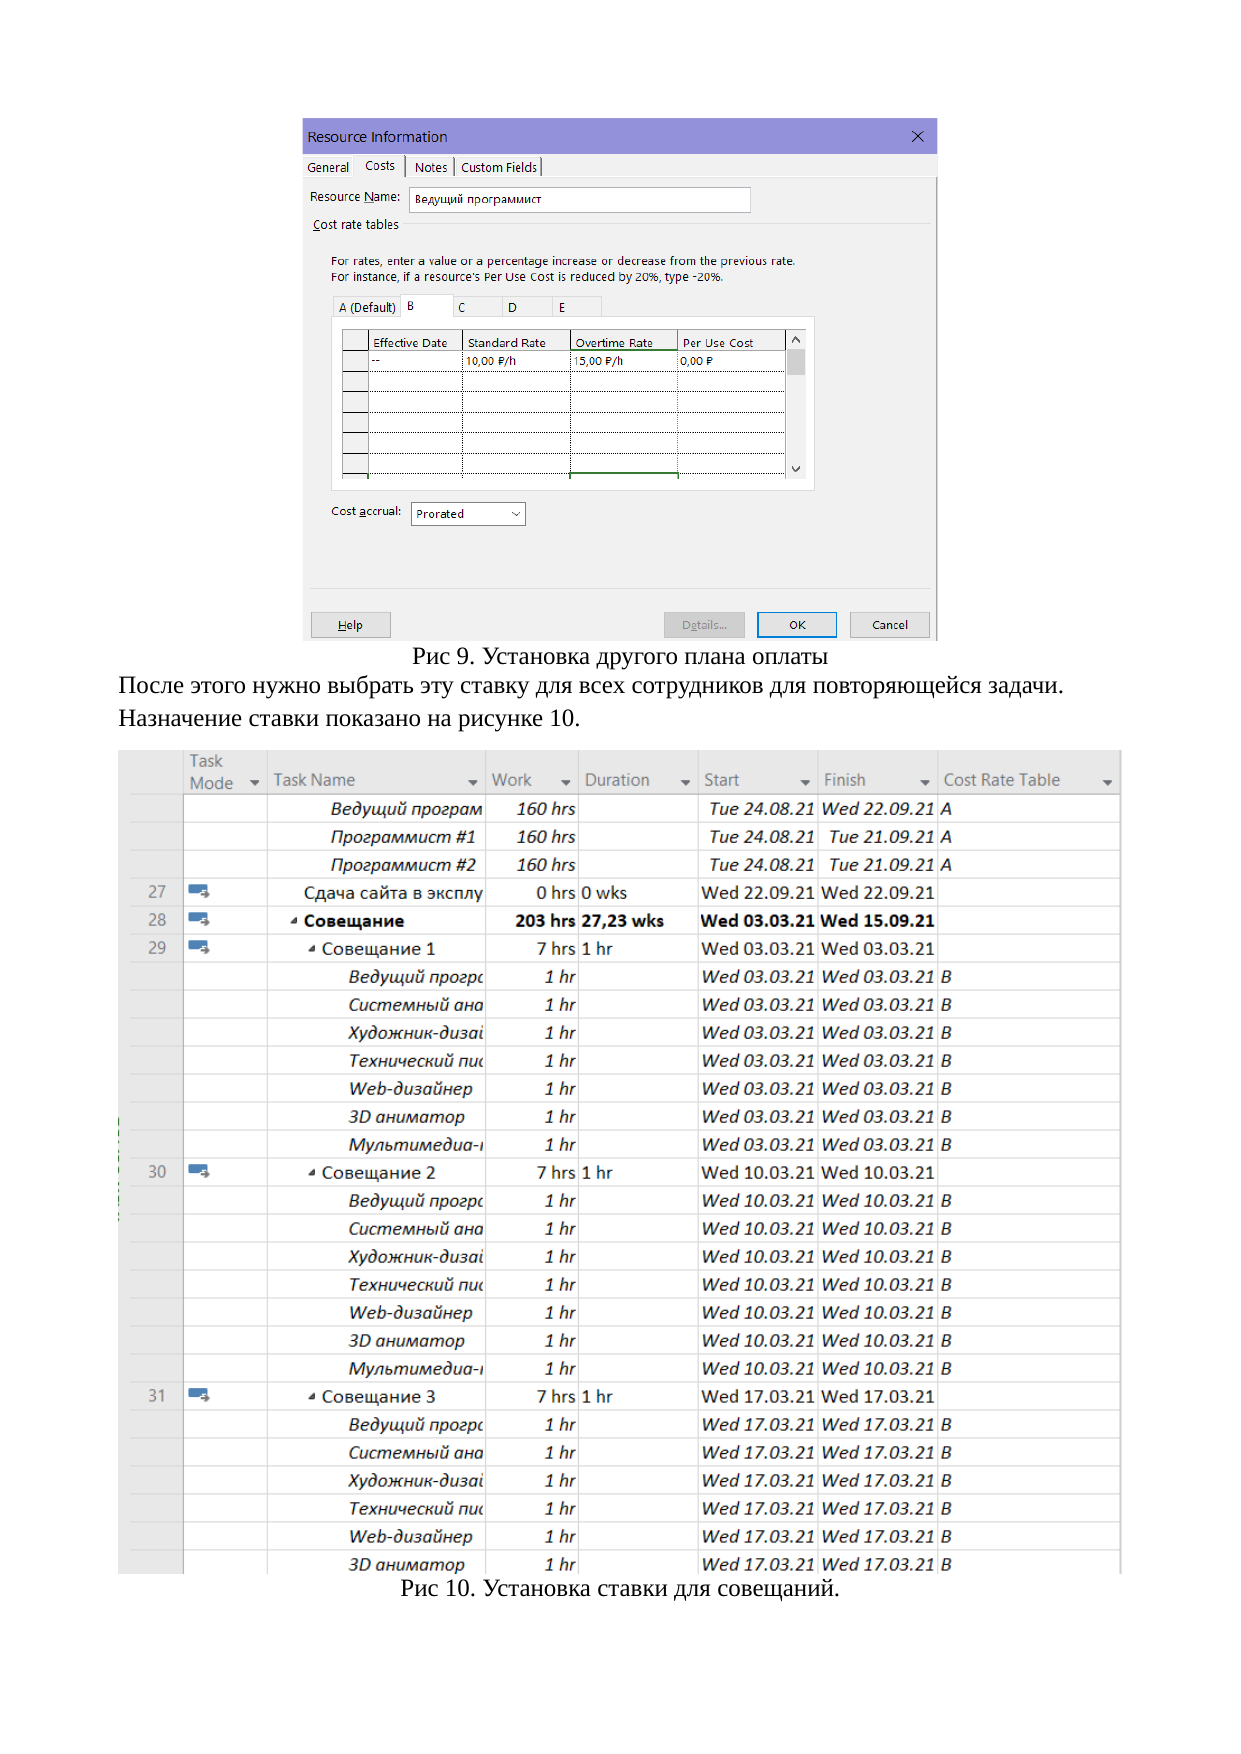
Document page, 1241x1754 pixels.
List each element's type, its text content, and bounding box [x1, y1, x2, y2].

picture [302, 118, 938, 641]
table_header Рис 10. Установка ставки для совещаний. [118, 1574, 1122, 1602]
text После этого нужно выбрать эту ставку для всех сотрудников для повторяющейся задачи. Назначение ставки показано на рисунке 10. [118, 670, 1122, 732]
table_header Рис 9. Установка другого плана оплаты [118, 118, 1122, 670]
picture [118, 750, 1123, 1574]
